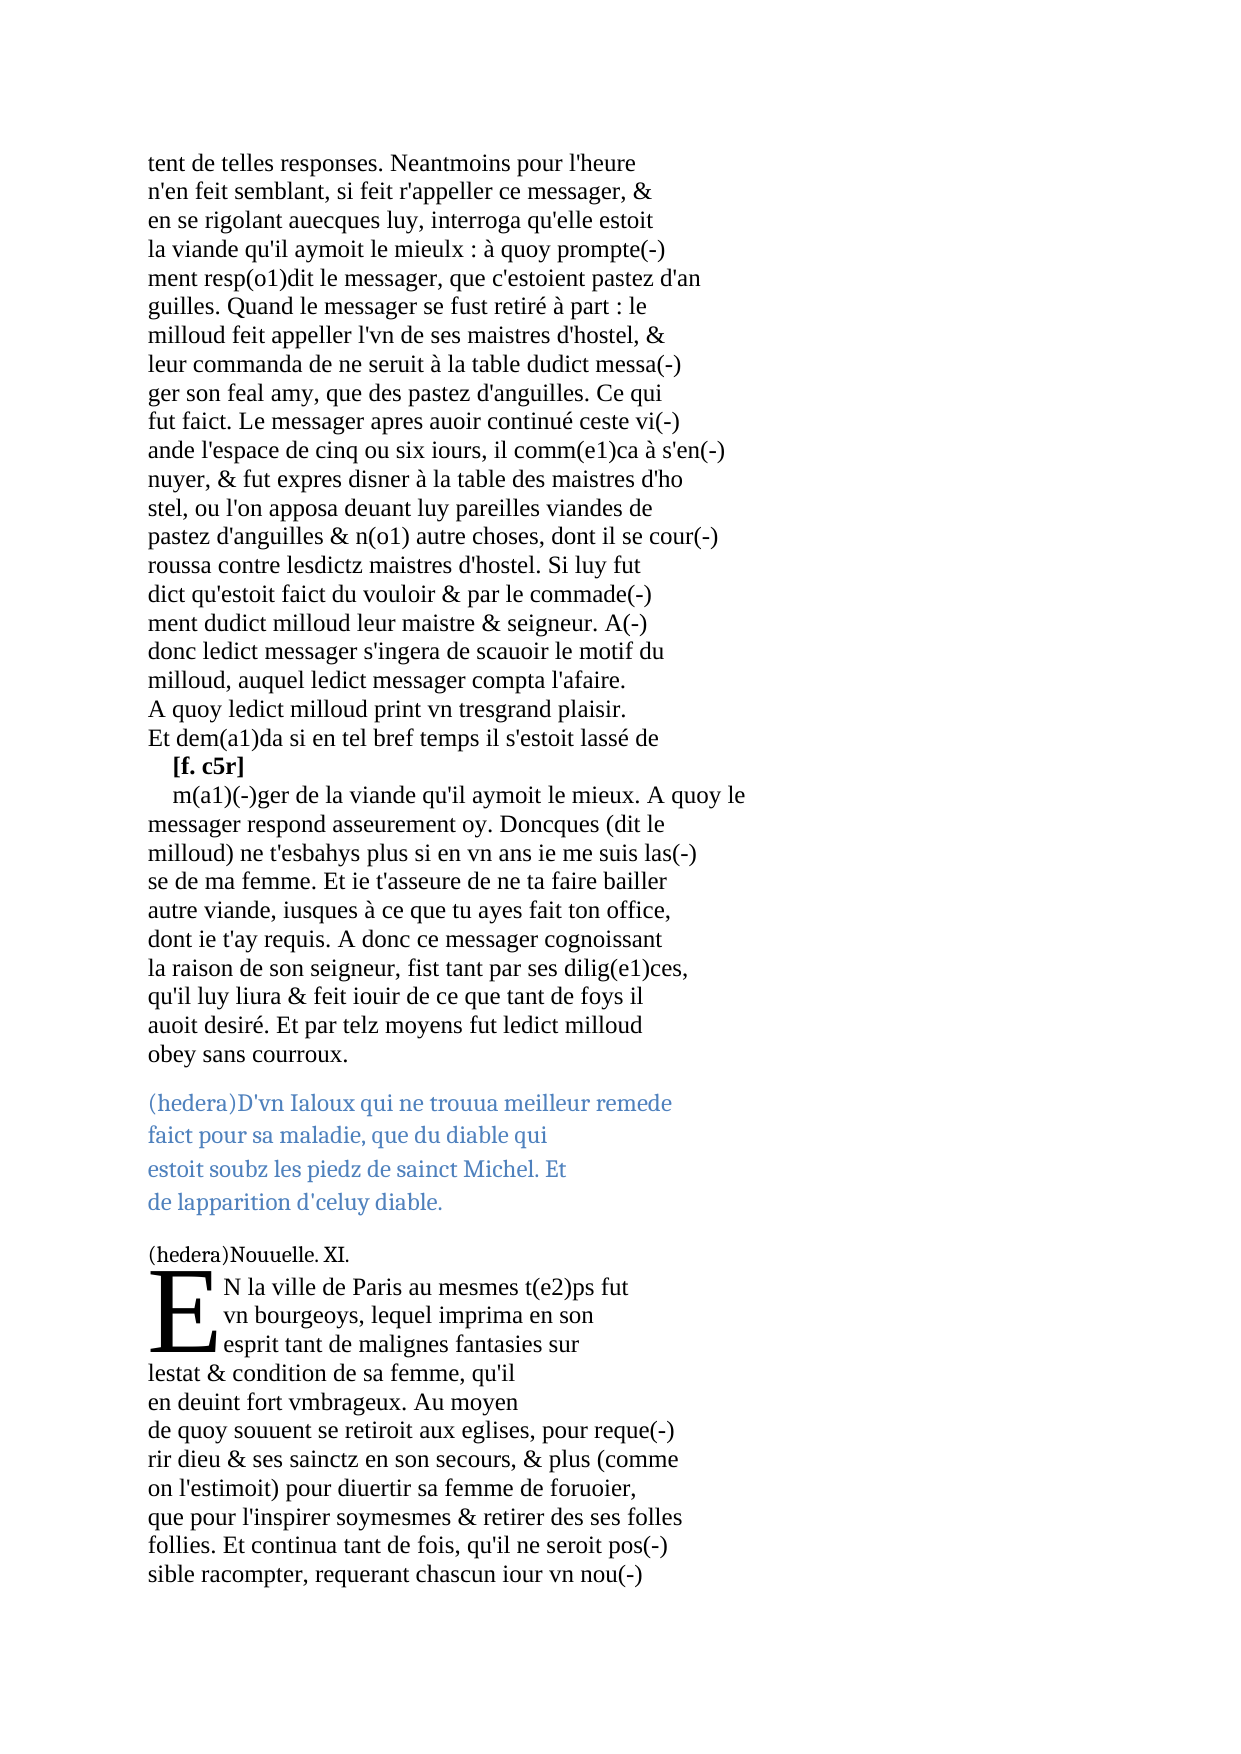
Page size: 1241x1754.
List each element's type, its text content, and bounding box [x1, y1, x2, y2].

text [f. c5r] [148, 751, 1093, 780]
subtitle (hedera)Nouuelle. XI. [148, 1241, 1093, 1268]
text m(a1)(-)ger de la viande qu'il aymoit le mieux. A quoy le messager respond asseurement oy. Doncques (dit le milloud) ne t'esbahys plus si en vn ans ie me suis las(-) se de ma femme. Et ie t'asseure de ne ta faire bailler autre viande, iusques à ce que tu ayes fait ton office, dont ie t'ay requis. A donc ce messager cognoissant la raison de son seigneur, fist tant par ses dilig(e1)ces, qu'il luy liura & feit iouir de ce que tant de foys il auoit desiré. Et par telz moyens fut ledict milloud obey sans courroux. [148, 780, 1093, 1068]
text EN la ville de Paris au mesmes t(e2)ps fut vn bourgeoys, lequel imprima en son esprit tant de malignes fantasies sur lestat & condition de sa femme, qu'il en deuint fort vmbrageux. Au moyen de quoy souuent se retiroit aux eglises, pour reque(-) rir dieu & ses sainctz en son secours, & plus (comme on l'estimoit) pour diuertir sa femme de foruoier, que pour l'inspirer soymesmes & retirer des ses folles follies. Et continua tant de fois, qu'il ne seroit pos(-) sible racompter, requerant chascun iour vn nou(-) [148, 1272, 1093, 1588]
text tent de telles responses. Neantmoins pour l'heure n'en feit semblant, si feit r'appeller ce messager, & en se rigolant auecques luy, interroga qu'elle estoit la viande qu'il aymoit le mieulx : à quoy prompte(-) ment resp(o1)dit le messager, que c'estoient pastez d'an guilles. Quand le messager se fust retiré à part : le milloud feit appeller l'vn de ses maistres d'hostel, & leur commanda de ne seruit à la table dudict messa(-) ger son feal amy, que des pastez d'anguilles. Ce qui fut faict. Le messager apres auoir continué ceste vi(-) ande l'espace de cinq ou six iours, il comm(e1)ca à s'en(-) nuyer, & fut expres disner à la table des maistres d'ho stel, ou l'on apposa deuant luy pareilles viandes de pastez d'anguilles & n(o1) autre choses, dont il se cour(-) roussa contre lesdictz maistres d'hostel. Si luy fut dict qu'estoit faict du vouloir & par le commade(-) ment dudict milloud leur maistre & seigneur. A(-) donc ledict messager s'ingera de scauoir le motif du milloud, auquel ledict messager compta l'afaire. A quoy ledict milloud print vn tresgrand plaisir. Et dem(a1)da si en tel bref temps il s'estoit lassé de [148, 148, 1093, 751]
subtitle (hedera)D'vn Ialoux qui ne trouua meilleur remede faict pour sa maladie, que du diable qui estoit soubz les piedz de sainct Michel. Et de lapparition d'celuy diable. [148, 1088, 1093, 1216]
